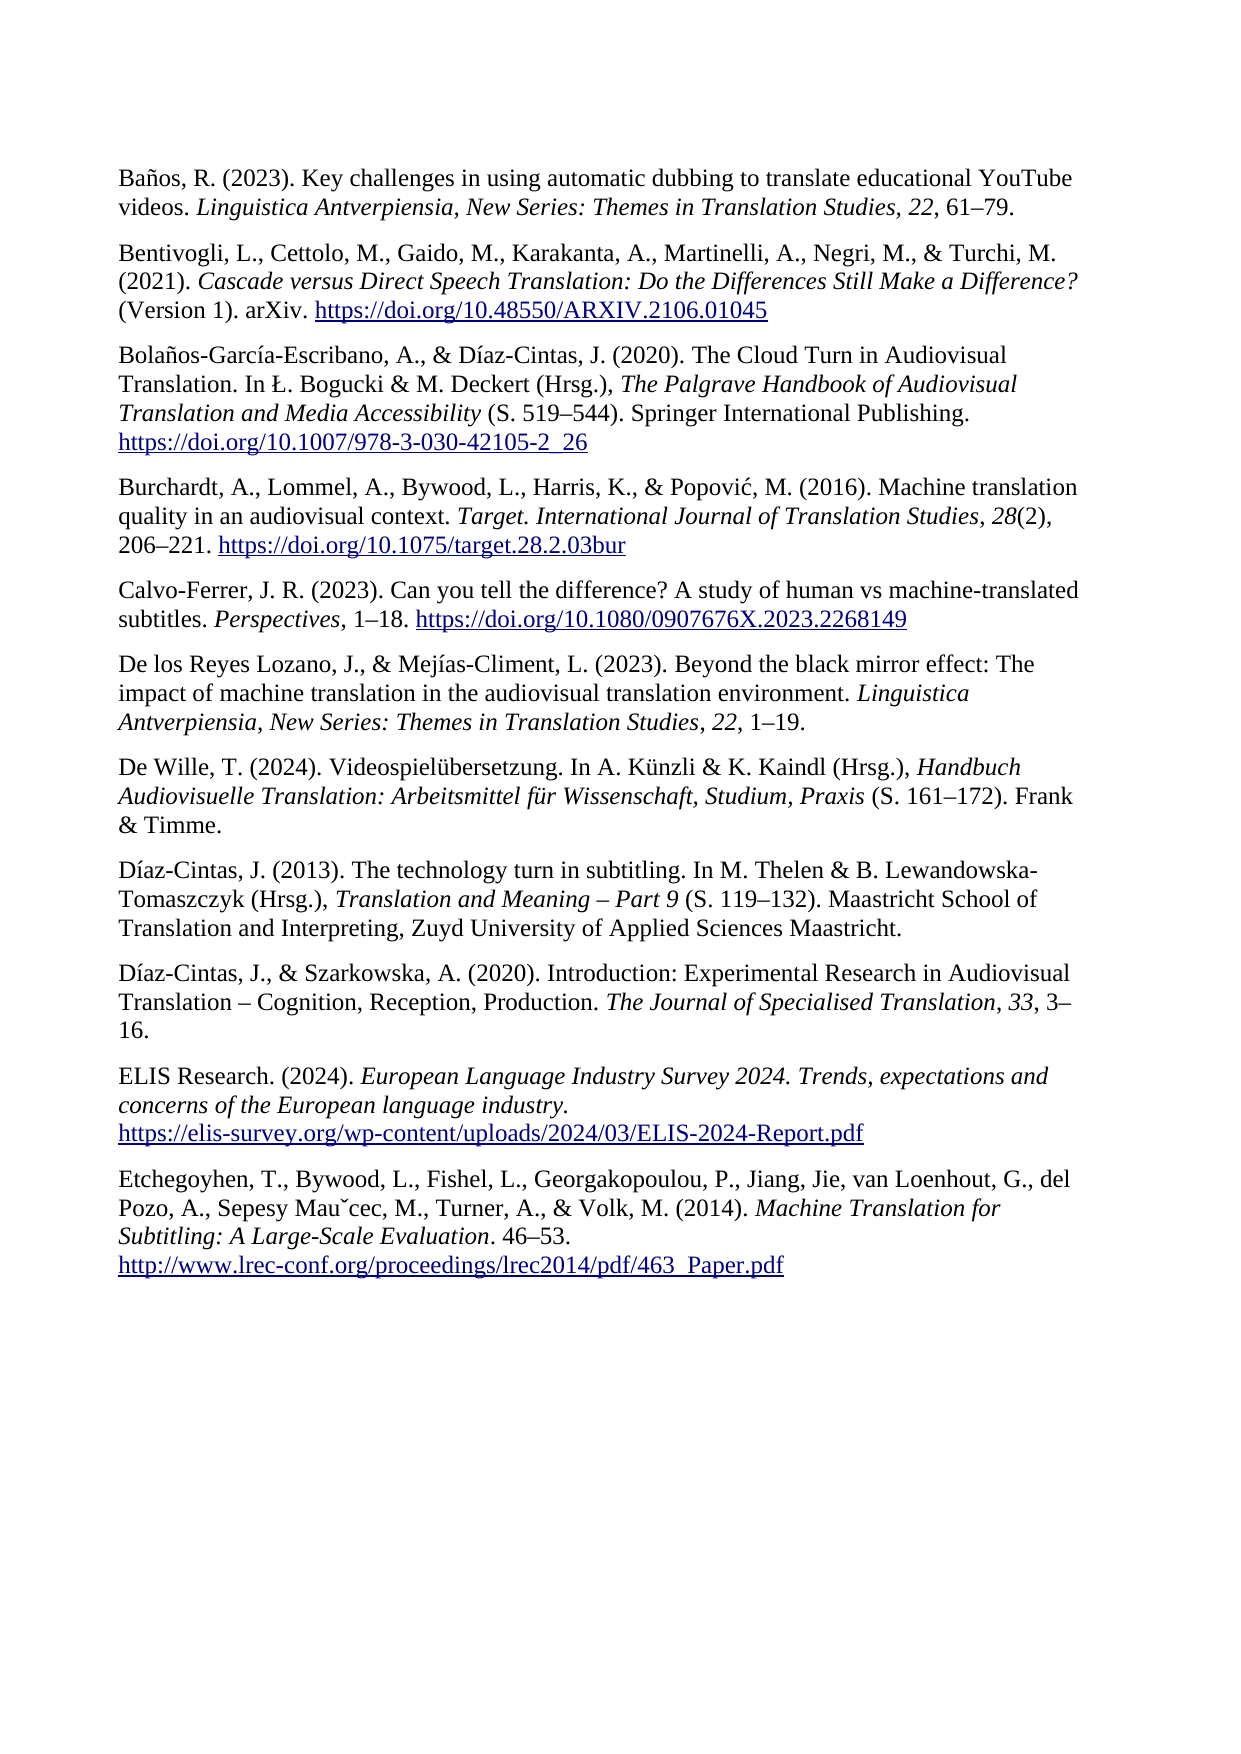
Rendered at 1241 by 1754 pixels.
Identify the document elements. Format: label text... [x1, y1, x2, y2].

text Díaz-Cintas, J., & Szarkowska, A. (2020). Introduction: Experimental Research in Audiovisual Translation – Cognition, Reception, Production. The Journal of Specialised Translation, 33, 3–16. [118, 958, 1093, 1044]
text Bolaños-García-Escribano, A., & Díaz-Cintas, J. (2020). The Cloud Turn in Audiovisual Translation. In Ł. Bogucki & M. Deckert (Hrsg.), The Palgrave Handbook of Audiovisual Translation and Media Accessibility (S. 519–544). Springer International Publishing. https://doi.org/10.1007/978-3-030-42105-2_26 [118, 341, 1093, 456]
text Baños, R. (2023). Key challenges in using automatic dubbing to translate educational YouTube videos. Linguistica Antverpiensia, New Series: Themes in Translation Studies, 22, 61–79. [118, 163, 1093, 221]
text Calvo-Ferrer, J. R. (2023). Can you tell the difference? A study of human vs machine-translated subtitles. Perspectives, 1–18. https://doi.org/10.1080/0907676X.2023.2268149 [118, 575, 1093, 633]
text De Wille, T. (2024). Videospielübersetzung. In A. Künzli & K. Kaindl (Hrsg.), Handbuch Audiovisuelle Translation: Arbeitsmittel für Wissenschaft, Studium, Praxis (S. 161–172). Frank & Timme. [118, 752, 1093, 838]
text Etchegoyhen, T., Bywood, L., Fishel, L., Georgakopoulou, P., Jiang, Jie, van Loenhout, G., del Pozo, A., Sepesy Mauˇcec, M., Turner, A., & Volk, M. (2014). Machine Translation for Subtitling: A Large-Scale Evaluation. 46–53. http://www.lrec-conf.org/proceedings/lrec2014/pdf/463_Paper.pdf [118, 1164, 1093, 1279]
text Burchardt, A., Lommel, A., Bywood, L., Harris, K., & Popović, M. (2016). Machine translation quality in an audiovisual context. Target. International Journal of Translation Studies, 28(2), 206–221. https://doi.org/10.1075/target.28.2.03bur [118, 472, 1093, 558]
text Díaz-Cintas, J. (2013). The technology turn in subtitling. In M. Thelen & B. Lewandowska-Tomaszczyk (Hrsg.), Translation and Meaning – Part 9 (S. 119–132). Maastricht School of Translation and Interpreting, Zuyd University of Applied Sciences Maastricht. [118, 855, 1093, 941]
text De los Reyes Lozano, J., & Mejías-Climent, L. (2023). Beyond the black mirror effect: The impact of machine translation in the audiovisual translation environment. Linguistica Antverpiensia, New Series: Themes in Translation Studies, 22, 1–19. [118, 649, 1093, 736]
text Bentivogli, L., Cettolo, M., Gaido, M., Karakanta, A., Martinelli, A., Negri, M., & Turchi, M. (2021). Cascade versus Direct Speech Translation: Do the Differences Still Make a Difference? (Version 1). arXiv. https://doi.org/10.48550/ARXIV.2106.01045 [118, 238, 1093, 324]
text ELIS Research. (2024). European Language Industry Survey 2024. Trends, expectations and concerns of the European language industry. https://elis-survey.org/wp-content/uploads/2024/03/ELIS-2024-Report.pdf [118, 1061, 1093, 1147]
